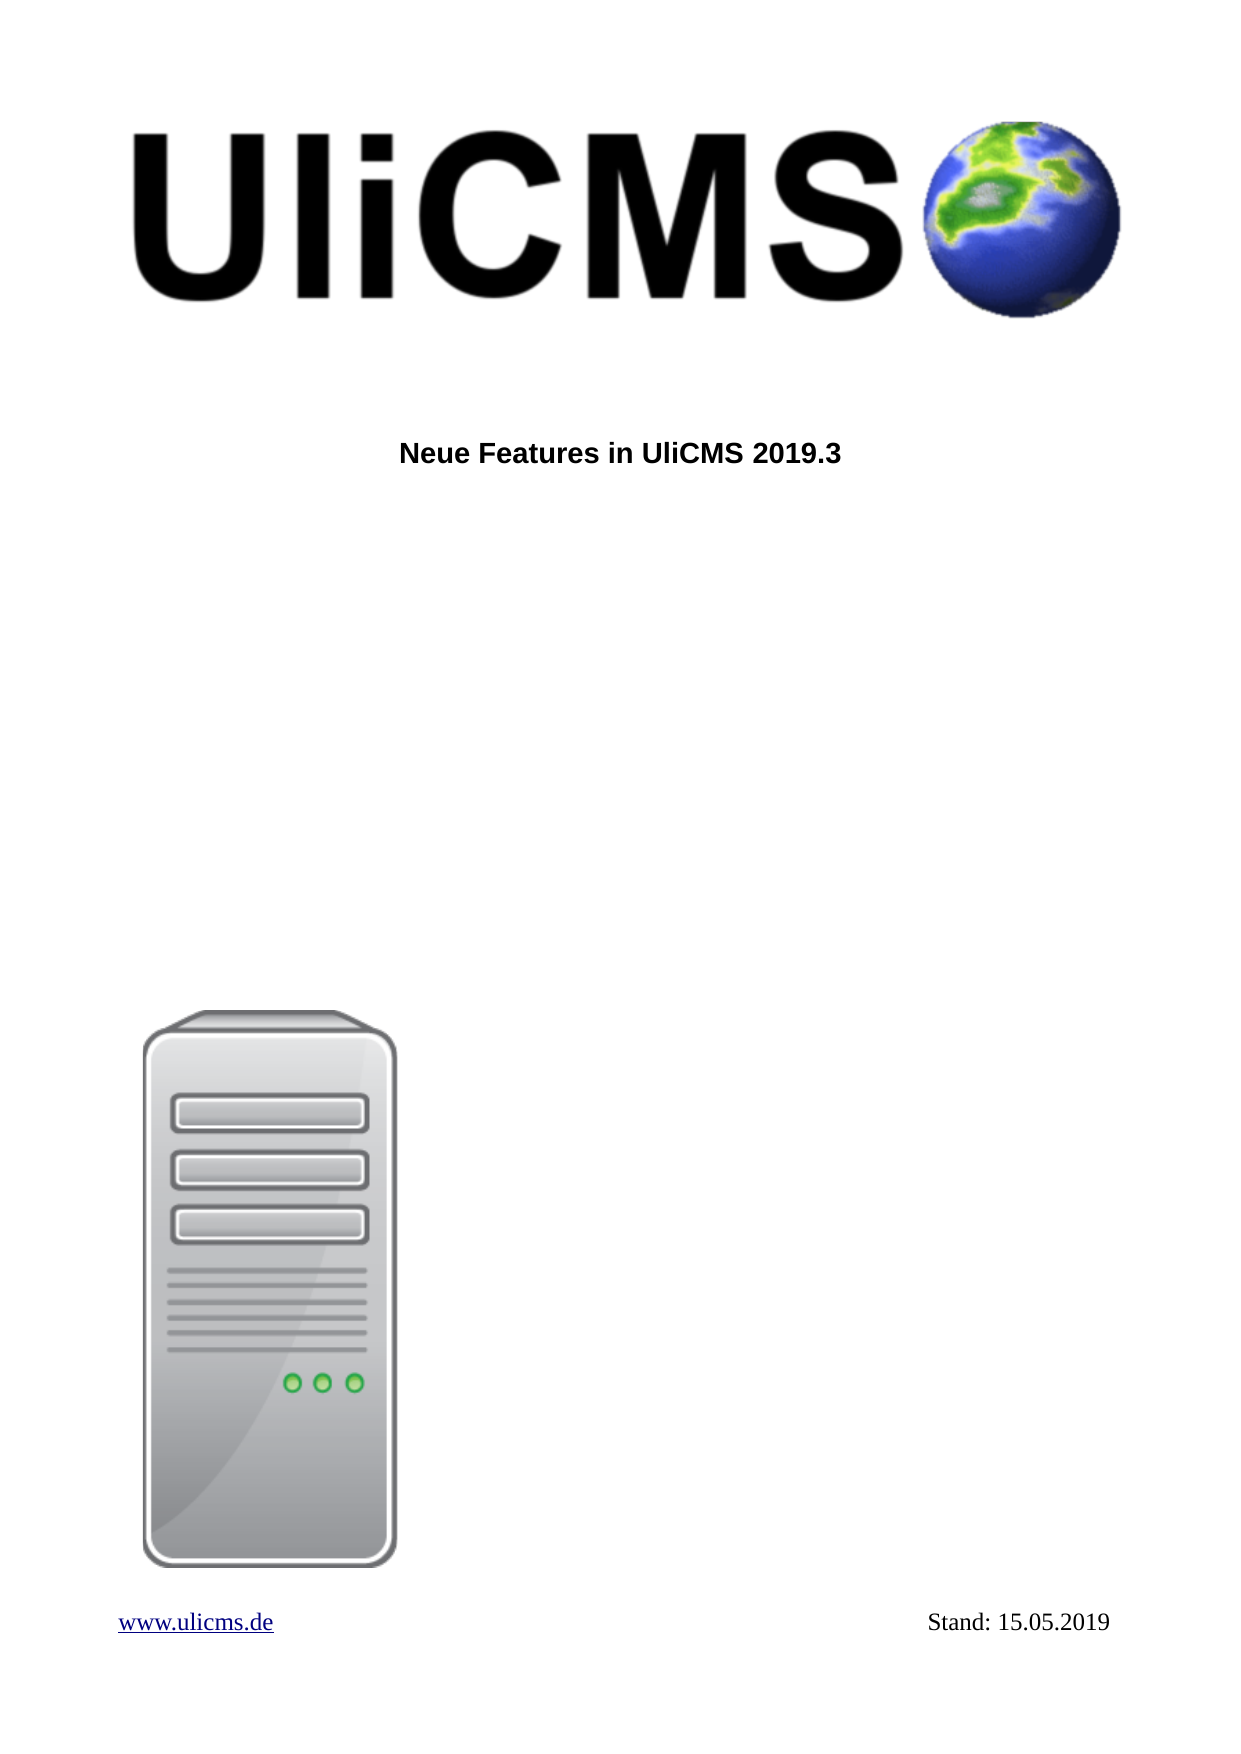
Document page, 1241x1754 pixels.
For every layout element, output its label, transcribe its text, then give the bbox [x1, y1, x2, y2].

picture [118, 118, 1123, 326]
subtitle Neue Features in UliCMS 2019.3 [118, 436, 1122, 470]
picture [142, 1010, 398, 1568]
